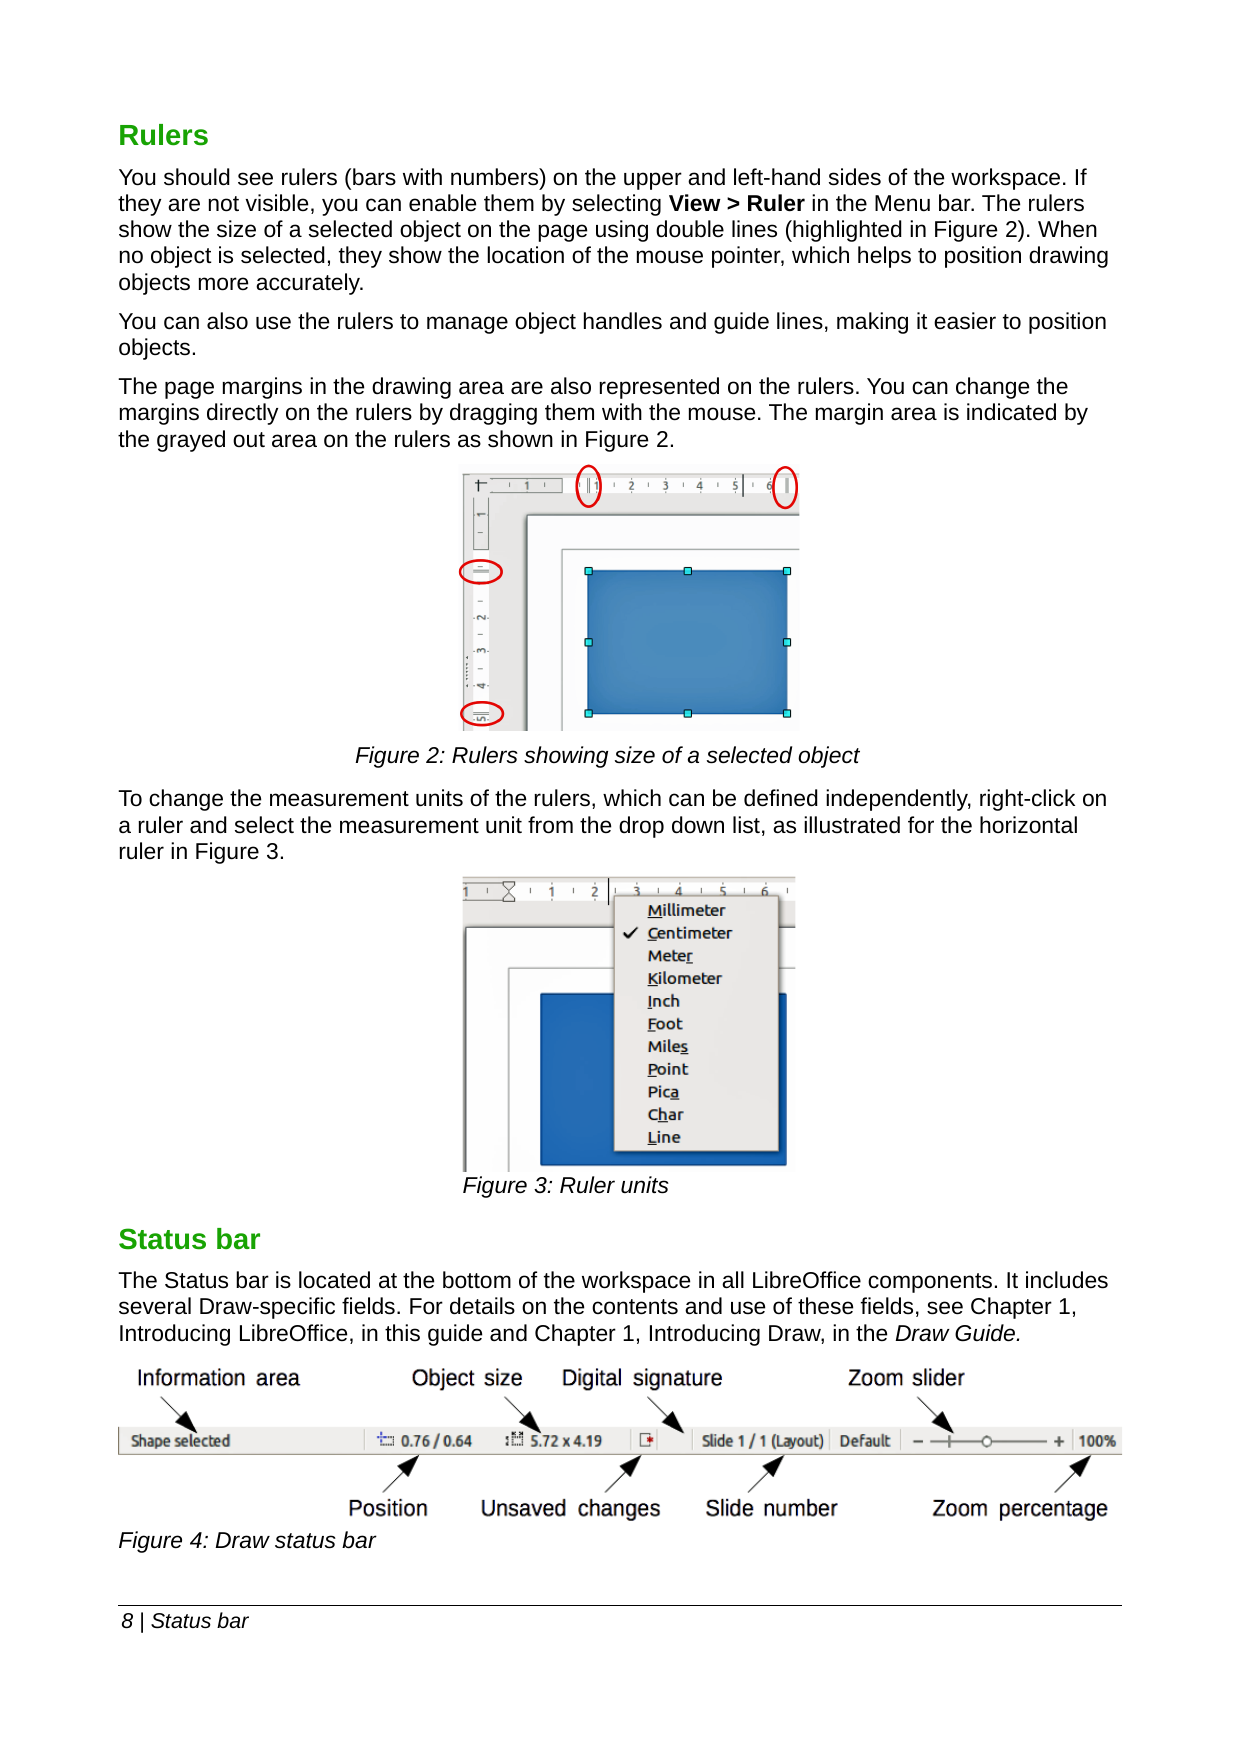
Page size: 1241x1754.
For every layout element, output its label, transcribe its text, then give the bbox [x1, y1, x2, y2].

text Figure 3: Ruler units [462, 1172, 796, 1198]
text To change the measurement units of the rulers, which can be defined independently, right-click on a ruler and select the measurement unit from the drop down list, as illustrated for the horizontal ruler in Figure 3. [118, 785, 1122, 864]
text Figure 2: Rulers showing size of a selected object [355, 742, 903, 768]
text Figure 4: Draw status bar [118, 1527, 1122, 1553]
picture [462, 876, 796, 1172]
picture [118, 1358, 1123, 1527]
picture [458, 464, 800, 731]
text The page margins in the drawing area are also represented on the rulers. You can change the margins directly on the rulers by dragging them with the mouse. The margin area is indicated by the grayed out area on the rulers as shown in Figure 2. [118, 373, 1122, 452]
text You can also use the rulers to manage object handles and guide lines, making it easier to position objects. [118, 308, 1122, 360]
text You should see rulers (bars with numbers) on the upper and left-hand sides of the workspace. If they are not visible, you can enable them by selecting View > Ruler in the Menu bar. The rulers show the size of a selected object on the page using double lines (highlighted in Figure 2). When no object is selected, they show the location of the mouse pointer, which helps to position drawing objects more accurately. [118, 163, 1122, 295]
subtitle Status bar [118, 1222, 1122, 1255]
subtitle Rulers [118, 118, 1122, 152]
text The Status bar is located at the bottom of the workspace in all LibreOffice components. It includes several Draw-specific fields. For details on the contents and use of these fields, see Chapter 1, Introducing LibreOffice, in this guide and Chapter 1, Introducing Draw, in the Draw Guide. [118, 1267, 1122, 1346]
